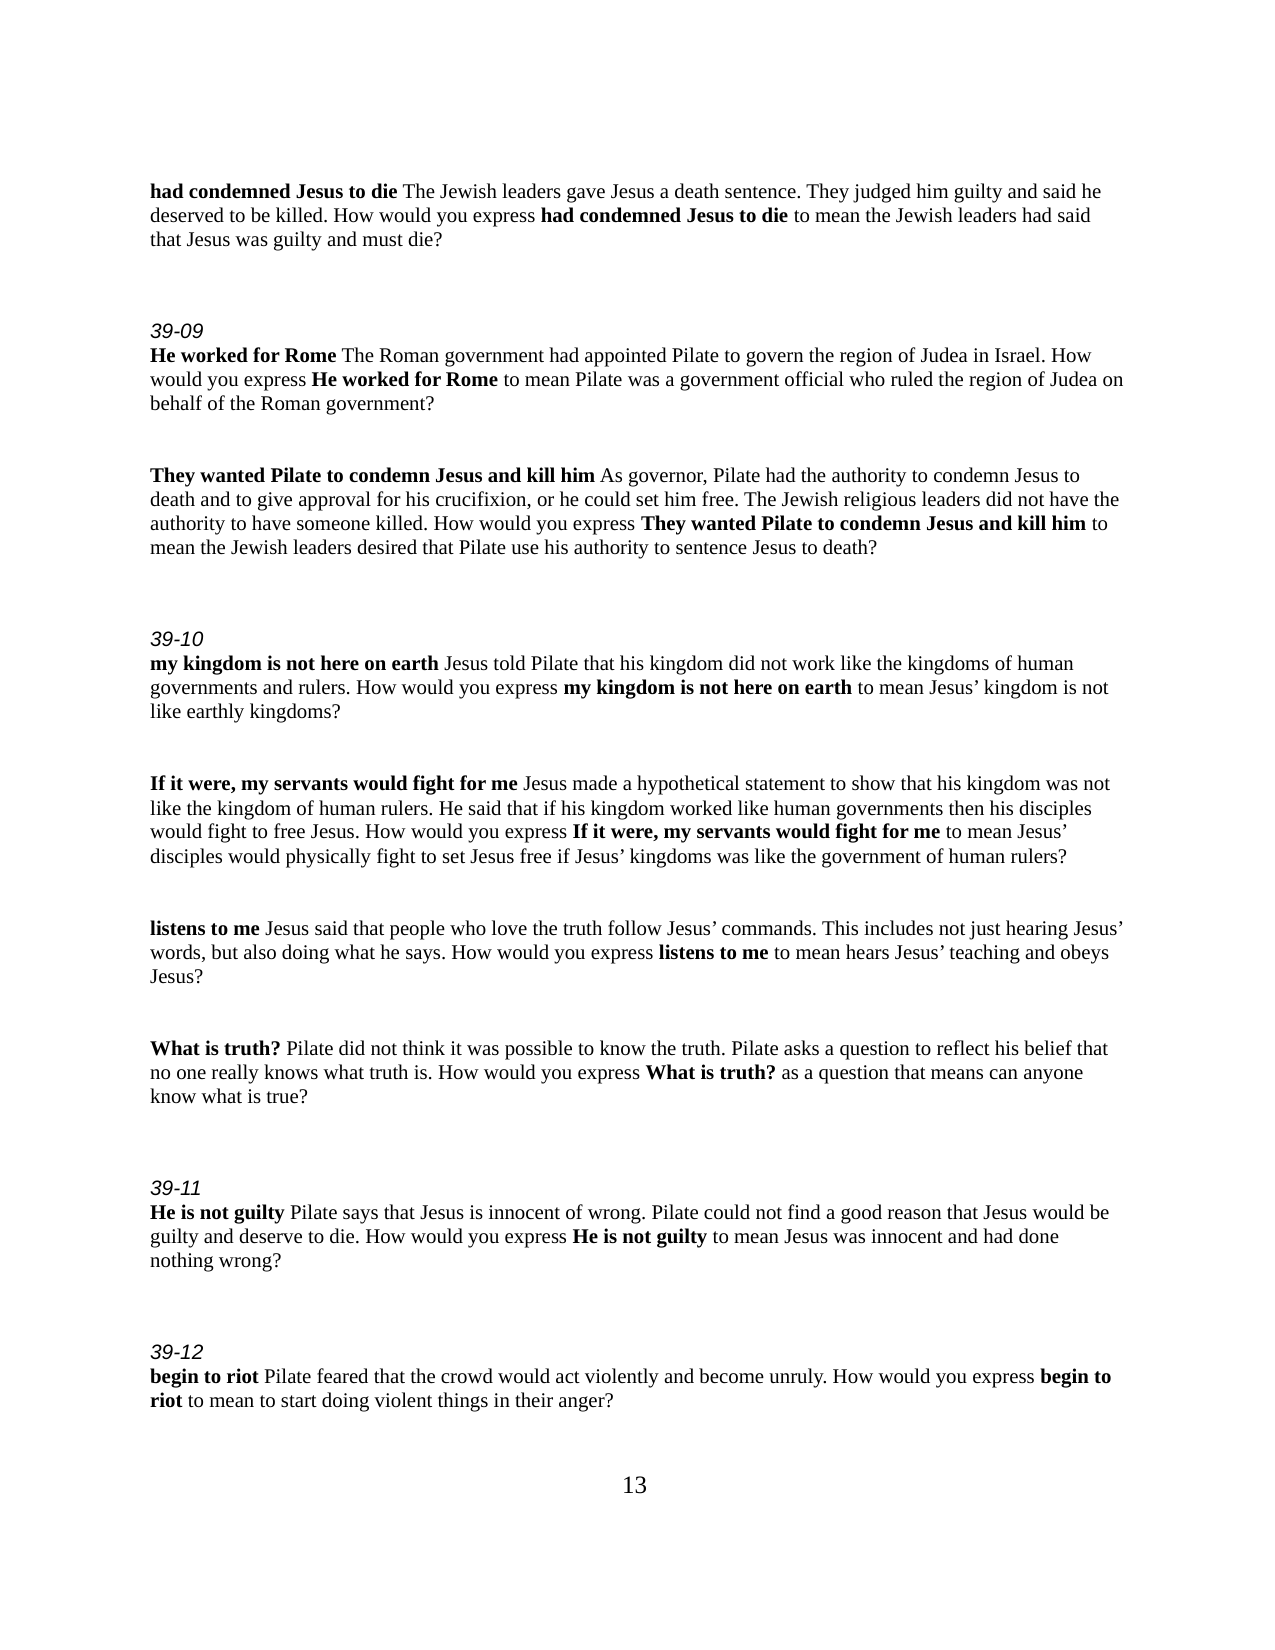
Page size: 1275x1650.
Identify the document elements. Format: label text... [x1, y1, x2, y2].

text my kingdom is not here on earth Jesus told Pilate that his kingdom did not work like the kingdoms of human governments and rulers. How would you express my kingdom is not here on earth to mean Jesus’ kingdom is not like earthly kingdoms? [150, 651, 1125, 723]
subtitle 39-10 [150, 627, 1125, 651]
subtitle 39-11 [150, 1176, 1125, 1200]
text If it were, my servants would fight for me Jesus made a hypothetical statement to show that his kingdom was not like the kingdom of human rulers. He said that if his kingdom worked like human governments then his disciples would fight to free Jesus. How would you express If it were, my servants would fight for me to mean Jesus’ disciples would physically fight to set Jesus free if Jesus’ kingdoms was like the government of human rulers? [150, 771, 1125, 868]
subtitle 39-09 [150, 319, 1125, 343]
text They wanted Pilate to condemn Jesus and kill him As governor, Pilate had the authority to condemn Jesus to death and to give approval for his crucifixion, or he could set him free. The Jewish religious leaders did not have the authority to have someone killed. How would you express They wanted Pilate to condemn Jesus and kill him to mean the Jewish leaders desired that Pilate use his authority to sentence Jesus to death? [150, 463, 1125, 559]
text had condemned Jesus to die The Jewish leaders gave Jesus a death sentence. They judged him guilty and said he deserved to be killed. How would you express had condemned Jesus to die to mean the Jewish leaders had said that Jesus was guilty and must die? [150, 179, 1125, 251]
text He is not guilty Pilate says that Jesus is innocent of wrong. Pilate could not find a good reason that Jesus would be guilty and deserve to die. How would you express He is not guilty to mean Jesus was innocent and had done nothing wrong? [150, 1200, 1125, 1272]
text He worked for Rome The Roman government had appointed Pilate to govern the region of Judea in Israel. How would you express He worked for Rome to mean Pilate was a government official who ruled the region of Judea on behalf of the Roman government? [150, 343, 1125, 415]
subtitle 39-12 [150, 1340, 1125, 1364]
text listens to me Jesus said that people who love the truth follow Jesus’ commands. This includes not just hearing Jesus’ words, but also doing what he says. How would you express listens to me to mean hears Jesus’ teaching and obeys Jesus? [150, 916, 1125, 988]
text begin to riot Pilate feared that the crowd would act violently and become unruly. How would you express begin to riot to mean to start doing violent things in their anger? [150, 1364, 1125, 1412]
text What is truth? Pilate did not think it was possible to know the truth. Pilate asks a question to reflect his belief that no one really knows what truth is. How would you express What is truth? as a question that means can anyone know what is true? [150, 1036, 1125, 1108]
